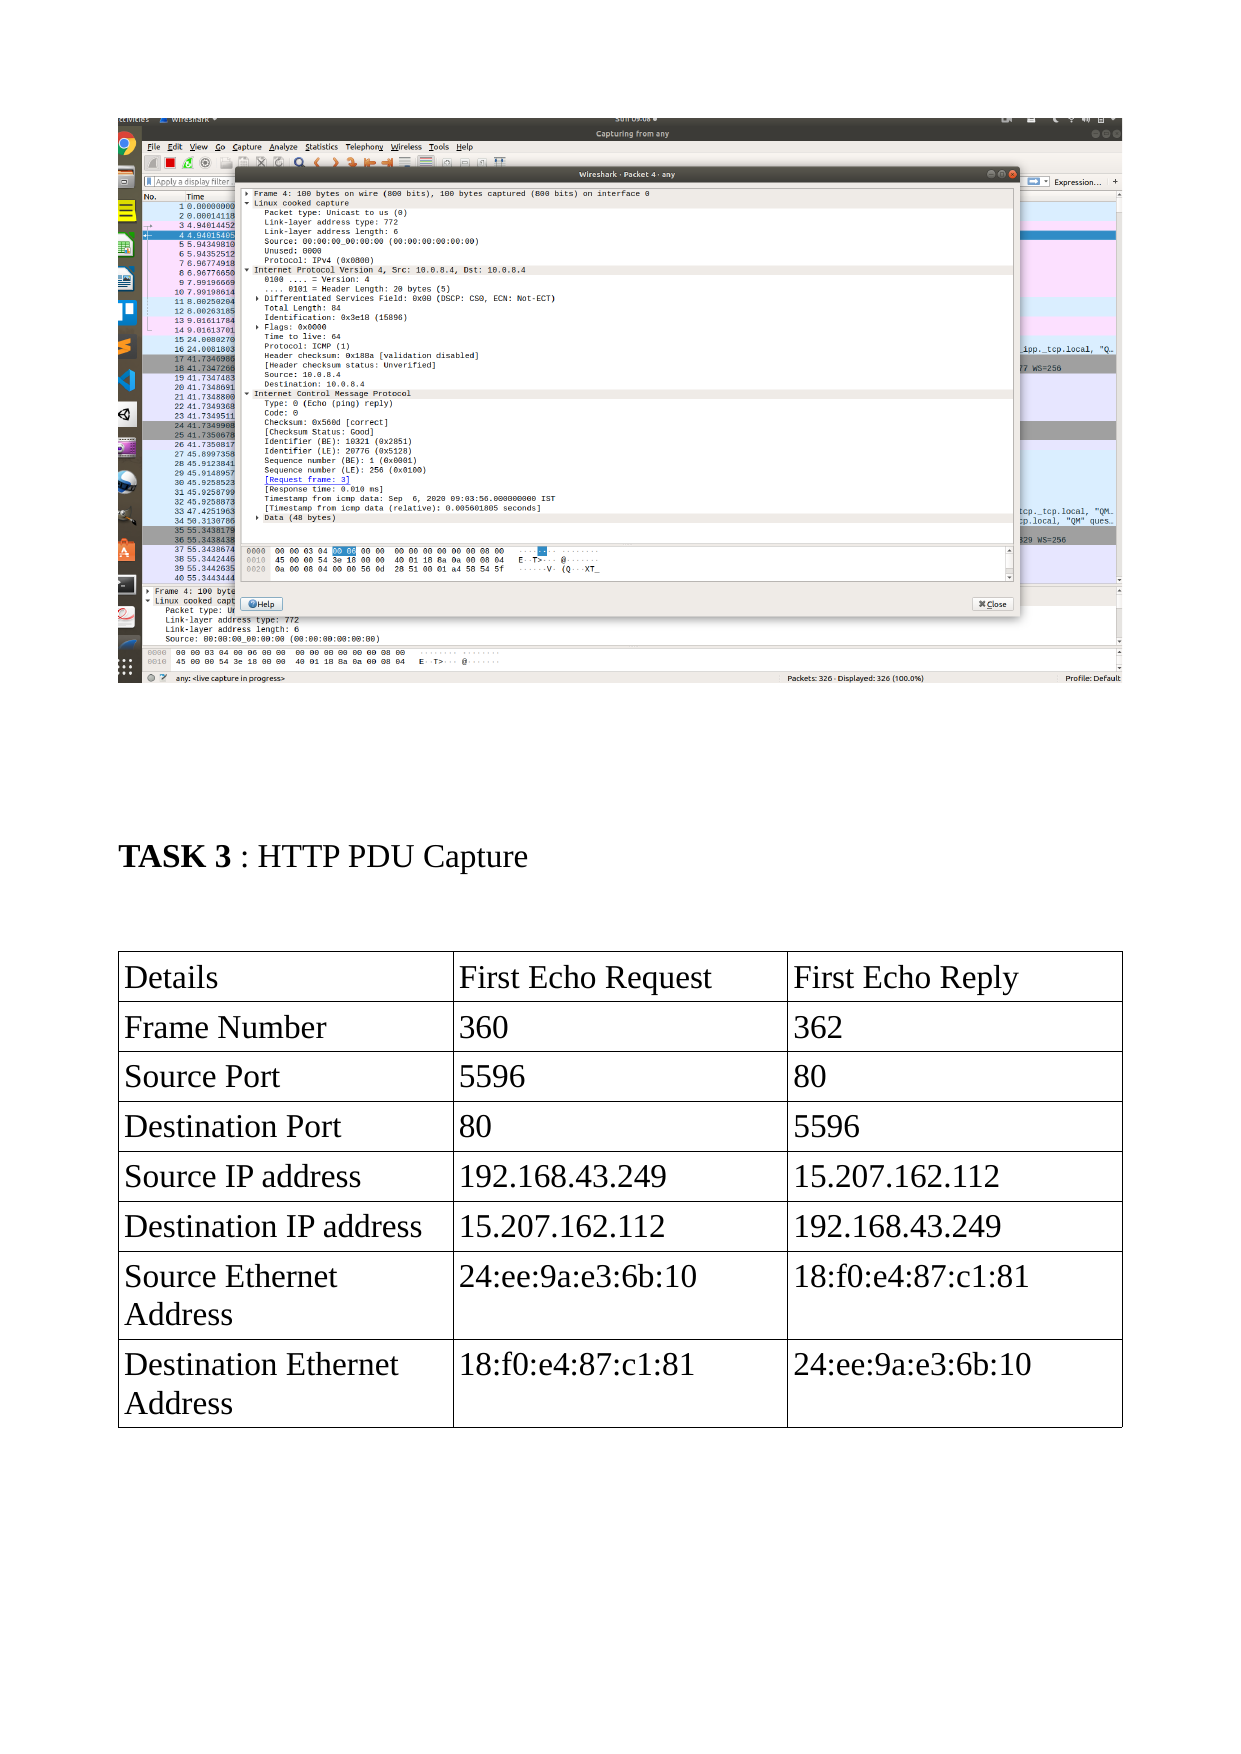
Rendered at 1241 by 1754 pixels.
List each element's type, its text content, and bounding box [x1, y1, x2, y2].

table_header First Echo Reply [788, 952, 1122, 1001]
table_cell Source Ethernet Address [119, 1252, 453, 1339]
table_cell 80 [454, 1102, 787, 1151]
table_cell 15.207.162.112 [454, 1202, 787, 1251]
table_cell Frame Number [119, 1002, 453, 1051]
picture [118, 118, 1123, 683]
table_cell 192.168.43.249 [788, 1202, 1122, 1251]
table_cell 18:f0:e4:87:c1:81 [788, 1252, 1122, 1339]
table_cell 5596 [788, 1102, 1122, 1151]
table_cell 362 [788, 1002, 1122, 1051]
table_cell 18:f0:e4:87:c1:81 [454, 1340, 787, 1427]
table_cell 24:ee:9a:e3:6b:10 [788, 1340, 1122, 1427]
table_cell Destination Port [119, 1102, 453, 1151]
table_cell 360 [454, 1002, 787, 1051]
table_cell 192.168.43.249 [454, 1152, 787, 1201]
table_cell 24:ee:9a:e3:6b:10 [454, 1252, 787, 1339]
table_cell Source Port [119, 1052, 453, 1101]
text TASK 3 : HTTP PDU Capture [118, 836, 1122, 874]
table_cell Source IP address [119, 1152, 453, 1201]
table_header Details [119, 952, 453, 1001]
table_header First Echo Request [454, 952, 787, 1001]
table_cell 5596 [454, 1052, 787, 1101]
table_cell Destination IP address [119, 1202, 453, 1251]
table_cell 80 [788, 1052, 1122, 1101]
table_cell Destination Ethernet Address [119, 1340, 453, 1427]
table_cell 15.207.162.112 [788, 1152, 1122, 1201]
